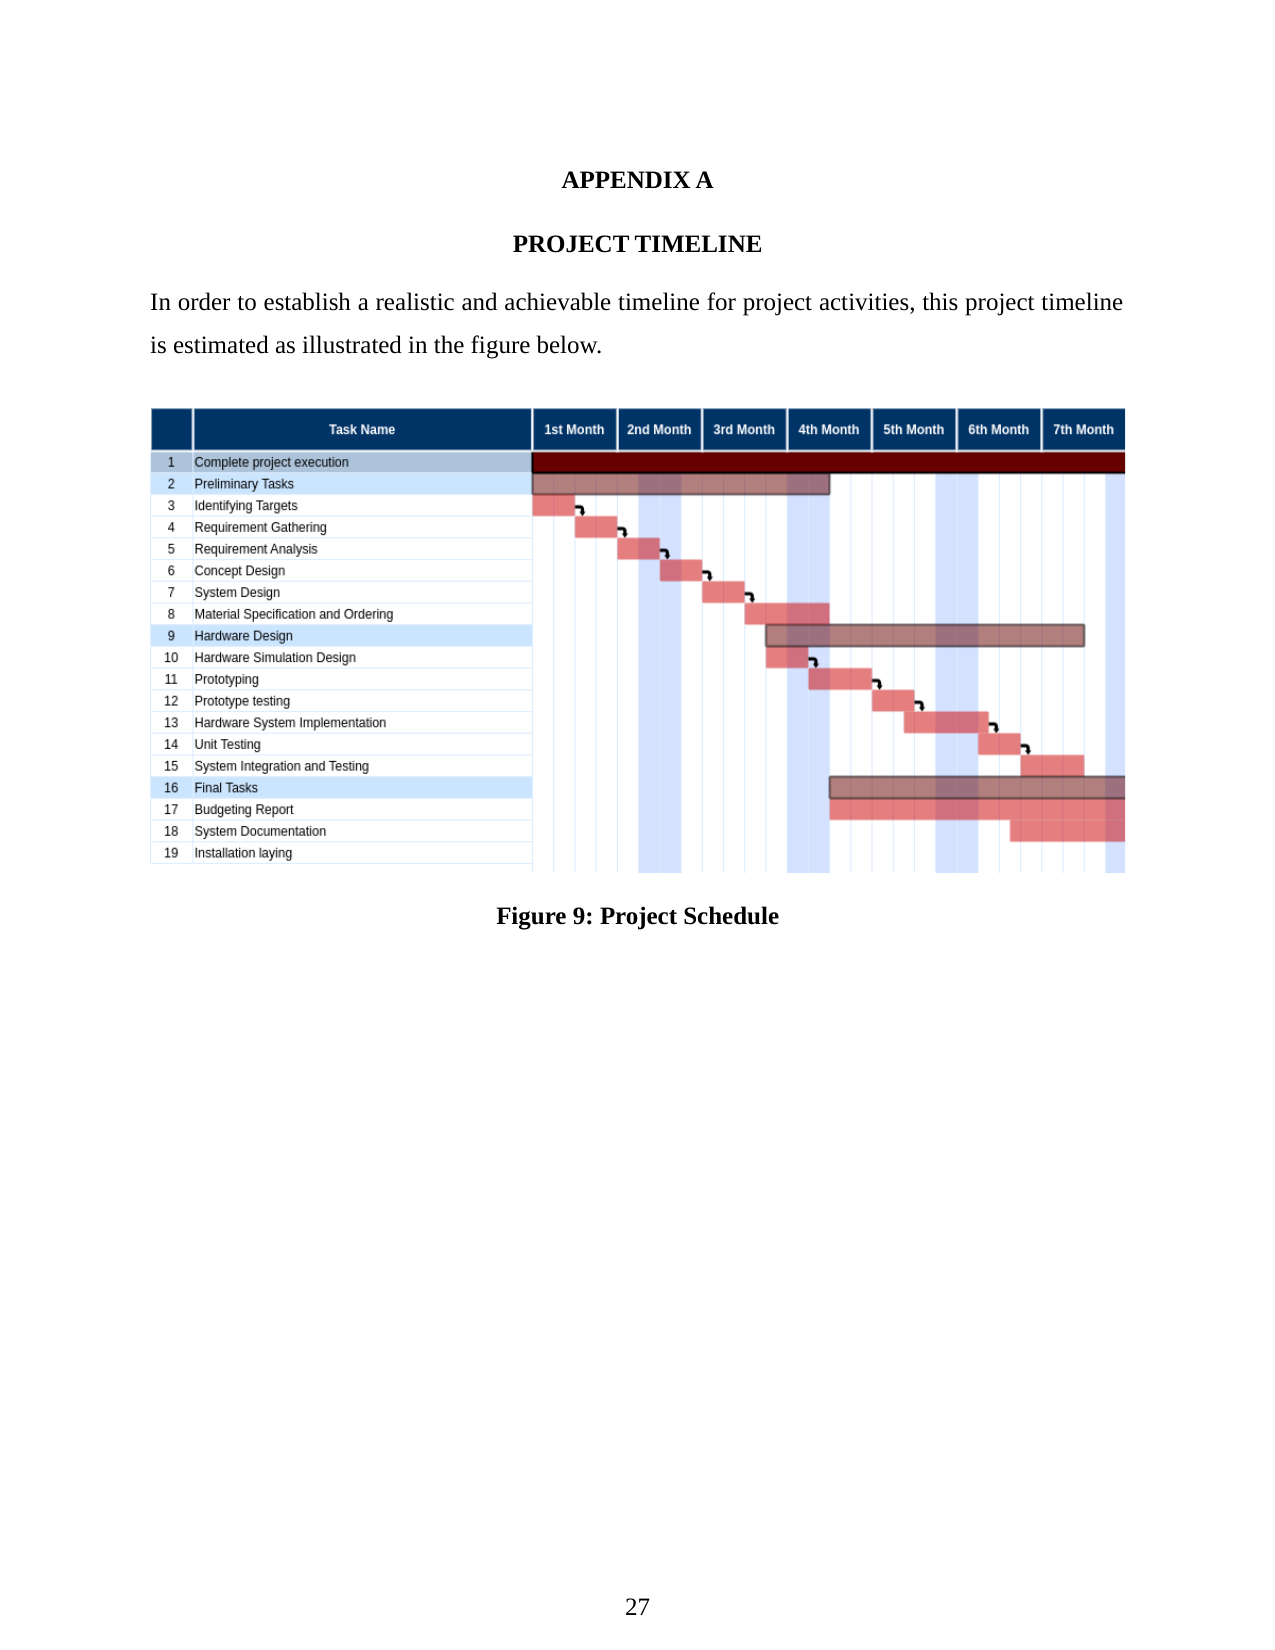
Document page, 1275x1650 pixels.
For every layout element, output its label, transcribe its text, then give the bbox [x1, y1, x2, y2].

subtitle APPENDIX A [150, 165, 1125, 194]
text Figure 9: Project Schedule [150, 901, 1125, 930]
text In order to establish a realistic and achievable timeline for project activities, this project timeline is estimated as illustrated in the figure below. [150, 287, 1125, 359]
picture [150, 406, 1125, 873]
subtitle PROJECT TIMELINE [150, 229, 1125, 258]
